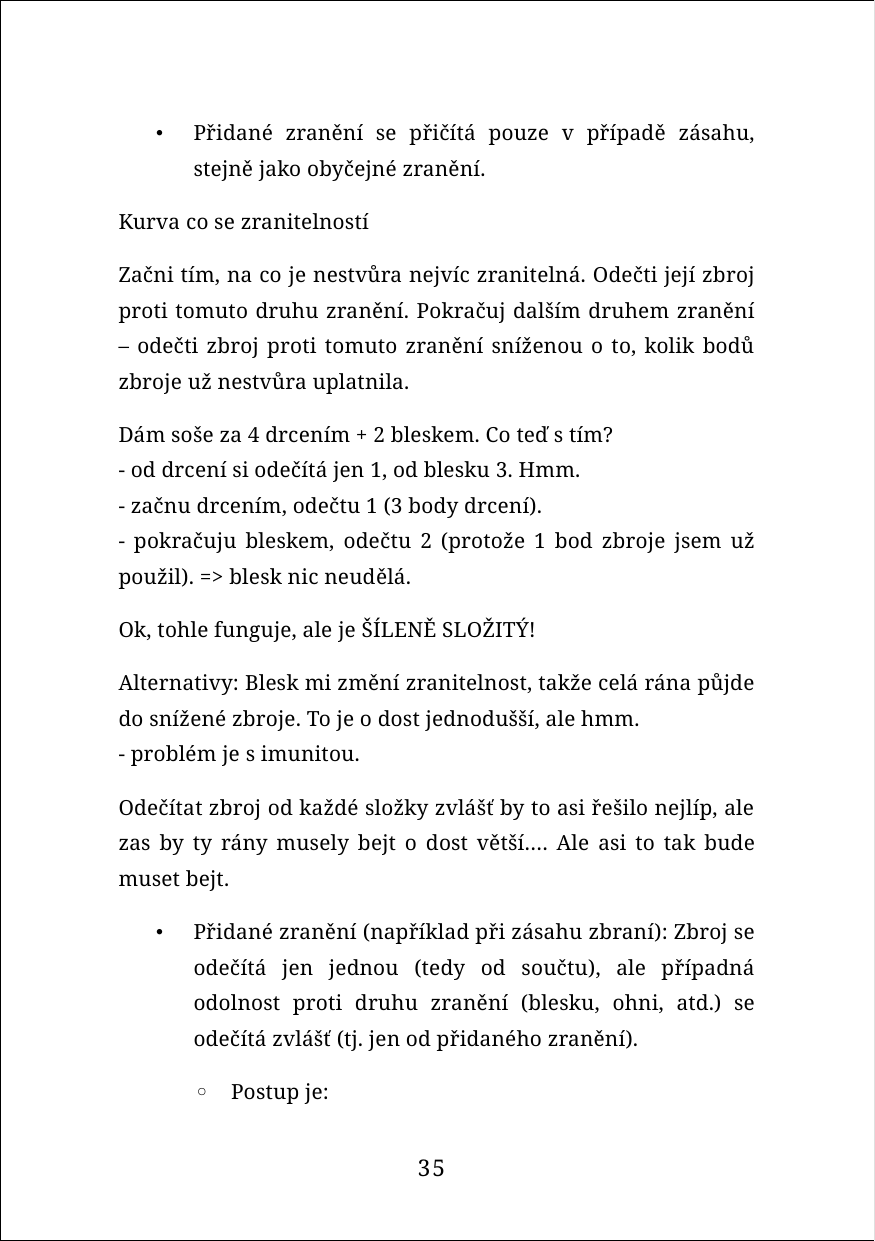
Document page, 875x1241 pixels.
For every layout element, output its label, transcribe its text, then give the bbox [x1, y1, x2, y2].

list Přidané zranění (například při zásahu zbraní): Zbroj se odečítá jen jednou (tedy od součtu), ale případná odolnost proti druhu zranění (blesku, ohni, atd.) se odečítá zvlášť (tj. jen od přidaného zranění). [156, 917, 756, 1052]
text Ok, tohle funguje, ale je ŠÍLENĚ SLOŽITÝ! [118, 615, 756, 644]
text Odečítat zbroj od každé složky zvlášť by to asi řešilo nejlíp, ale zas by ty rány musely bejt o dost větší…. Ale asi to tak bude muset bejt. [118, 793, 756, 892]
text Dám soše za 4 drcením + 2 bleskem. Co teď s tím? - od drcení si odečítá jen 1, od blesku 3. Hmm. - začnu drcením, odečtu 1 (3 body drcení). - pokračuju bleskem, odečtu 2 (protože 1 bod zbroje jsem už použil). => blesk nic neudělá. [118, 420, 756, 591]
text Začni tím, na co je nestvůra nejvíc zranitelná. Odečti její zbroj proti tomuto druhu zranění. Pokračuj dalším druhem zranění – odečti zbroj proti tomuto zranění sníženou o to, kolik bodů zbroje už nestvůra uplatnila. [118, 260, 756, 395]
text Alternativy: Blesk mi změní zranitelnost, takže celá rána půjde do snížené zbroje. To je o dost jednodušší, ale hmm. - problém je s imunitou. [118, 668, 756, 768]
text Kurva co se zranitelností [118, 207, 756, 235]
list Postup je: [193, 1077, 756, 1105]
list Přidané zranění se přičítá pouze v případě zásahu, stejně jako obyčejné zranění. [156, 118, 756, 182]
